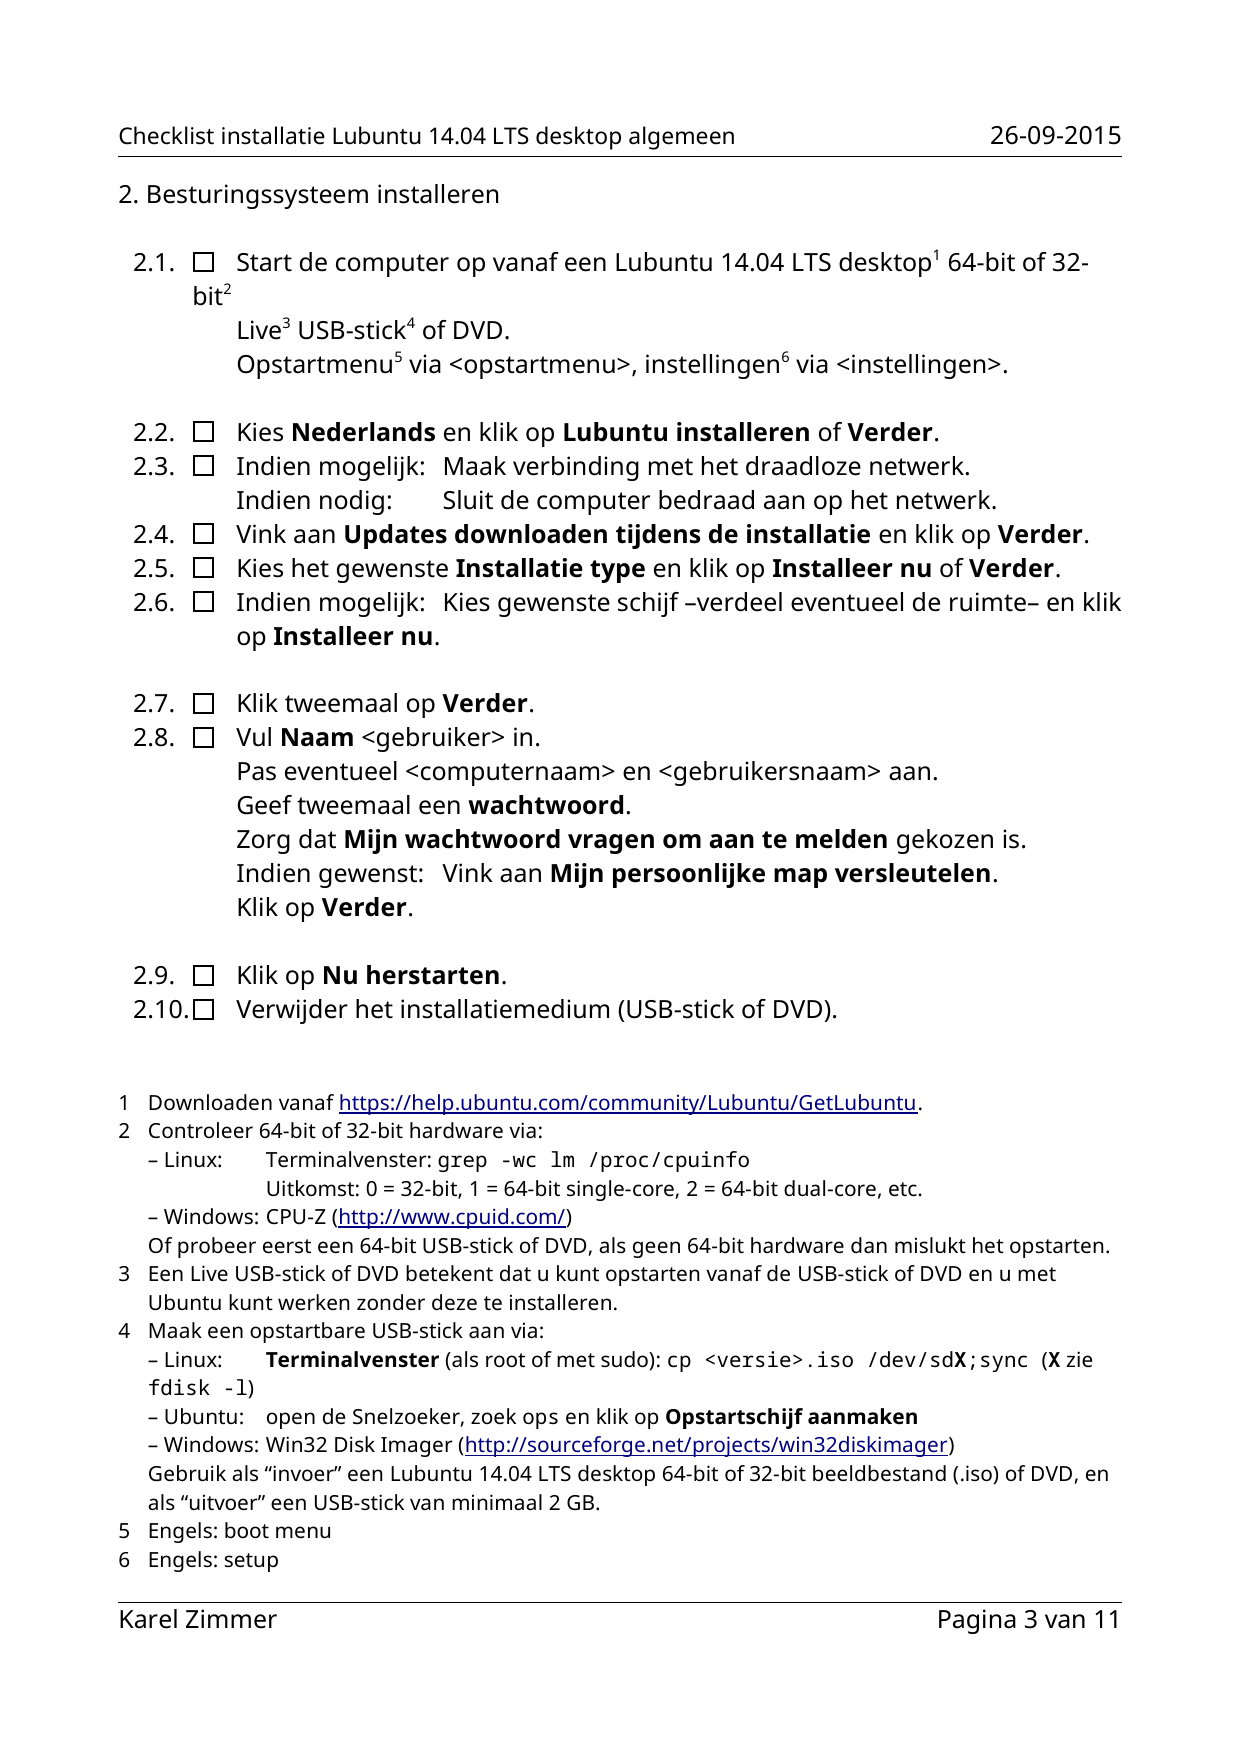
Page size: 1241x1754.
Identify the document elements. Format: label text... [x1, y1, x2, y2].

list Start de computer op vanaf een Lubuntu 14.04 LTS desktop 64-bit of 32-bit Live USB-stick of DVD. Opstartmenu via <opstartmenu>, instellingen via <instellingen>. [133, 245, 1122, 381]
list Engels: setup [118, 1544, 1122, 1573]
list Kies Nederlands en klik op Lubuntu installeren of Verder. [133, 415, 1122, 449]
list Klik op Nu herstarten. [133, 958, 1122, 992]
list Een Live USB-stick of DVD betekent dat u kunt opstarten vanaf de USB-stick of DVD en u met Ubuntu kunt werken zonder deze te installeren. [118, 1259, 1122, 1316]
list Klik tweemaal op Verder. [133, 686, 1122, 720]
list Kies het gewenste Installatie type en klik op Installeer nu of Verder. [133, 551, 1122, 584]
list Vink aan Updates downloaden tijdens de installatie en klik op Verder. [133, 517, 1122, 551]
list Downloaden vanaf https://help.ubuntu.com/community/Lubuntu/GetLubuntu. [118, 1088, 1122, 1116]
list Verwijder het installatiemedium (USB-stick of DVD). [133, 992, 1122, 1026]
list Maak een opstartbare USB-stick aan via: – Linux: Terminalvenster (als root of met sudo): cp <versie>.iso /dev/sdX;sync (X zie fdisk -l) – Ubuntu: open de Snelzoeker, zoek ops en klik op Opstartschijf aanmaken – Windows: Win32 Disk Imager (http://sourceforge.net/projects/win32diskimager) Gebruik als “invoer” een Lubuntu 14.04 LTS desktop 64-bit of 32-bit beeldbestand (.iso) of DVD, en als “uitvoer” een USB-stick van minimaal 2 GB. [118, 1316, 1122, 1516]
list Controleer 64-bit of 32-bit hardware via: – Linux: Terminalvenster: grep -wc lm /proc/cpuinfo Uitkomst: 0 = 32-bit, 1 = 64-bit single-core, 2 = 64-bit dual-core, etc. – Windows: CPU-Z (http://www.cpuid.com/) Of probeer eerst een 64-bit USB-stick of DVD, als geen 64-bit hardware dan mislukt het opstarten. [118, 1116, 1122, 1259]
list Indien mogelijk: Maak verbinding met het draadloze netwerk. Indien nodig: Sluit de computer bedraad aan op het netwerk. [133, 449, 1122, 517]
list Vul Naam <gebruiker> in. Pas eventueel <computernaam> en <gebruikersnaam> aan. Geef tweemaal een wachtwoord. Zorg dat Mijn wachtwoord vragen om aan te melden gekozen is. Indien gewenst: Vink aan Mijn persoonlijke map versleutelen. Klik op Verder. [133, 720, 1122, 924]
list Indien mogelijk: Kies gewenste schijf –verdeel eventueel de ruimte– en klik op Installeer nu. [133, 584, 1122, 652]
list Engels: boot menu [118, 1516, 1122, 1544]
list Besturingssysteem installeren [118, 177, 1122, 211]
